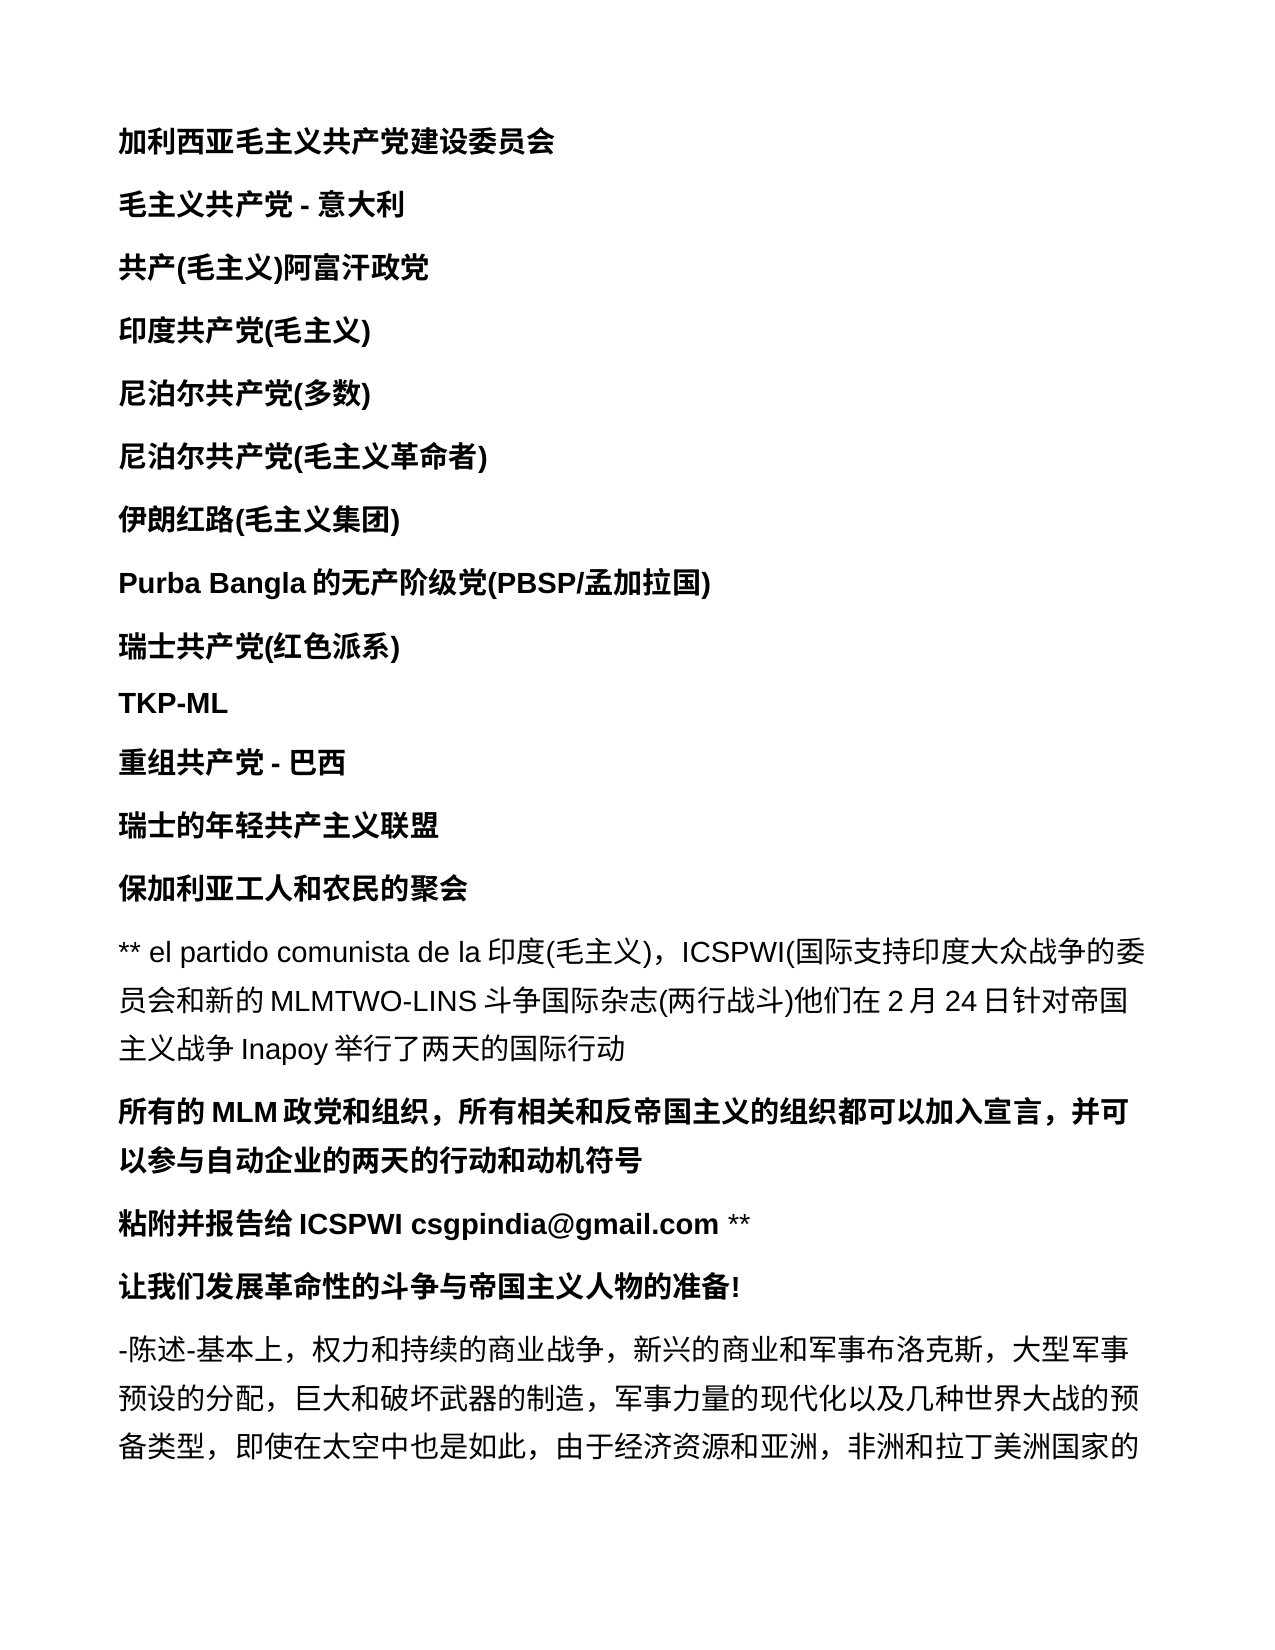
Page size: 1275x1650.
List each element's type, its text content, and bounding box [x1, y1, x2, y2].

text ** el partido comunista de la印度(毛主义)，ICSPWI(国际支持印度大众战争的委员会和新的MLMTWO-LINS斗争国际杂志(两行战斗)他们在2月24日针对帝国主义战争Inapoy举行了两天的国际行动 [118, 929, 1157, 1068]
text 瑞士共产党(红色派系) [118, 623, 1157, 665]
text 尼泊尔共产党(多数) [118, 371, 1157, 413]
text Purba Bangla的无产阶级党(PBSP/孟加拉国) [118, 560, 1157, 602]
text 共产(毛主义)阿富汗政党 [118, 244, 1157, 287]
text 重组共产党 - 巴西 [118, 739, 1157, 782]
text 所有的MLM政党和组织，所有相关和反帝国主义的组织都可以加入宣言，并可以参与自动企业的两天的行动和动机符号 [118, 1089, 1157, 1180]
text 毛主义共产党 - 意大利 [118, 181, 1157, 223]
text 尼泊尔共产党(毛主义革命者) [118, 434, 1157, 476]
text -陈述-基本上，权力和持续的商业战争，新兴的商业和军事布洛克斯，大型军事预设的分配，巨大和破坏武器的制造，军事力量的现代化以及几种世界大战的预备类型，即使在太空中也是如此，由于经济资源和亚洲，非洲和拉丁美洲国家的 [118, 1327, 1157, 1466]
text 瑞士的年轻共产主义联盟 [118, 802, 1157, 845]
text 印度共产党(毛主义) [118, 307, 1157, 350]
text 加利西亚毛主义共产党建设委员会 [118, 118, 1157, 160]
text 保加利亚工人和农民的聚会 [118, 866, 1157, 908]
text 粘附并报告给ICSPWI csgpindia@gmail.com ** [118, 1201, 1157, 1243]
text 伊朗红路(毛主义集团) [118, 497, 1157, 539]
text TKP-ML [118, 686, 1157, 720]
text 让我们发展革命性的斗争与帝国主义人物的准备! [118, 1264, 1157, 1306]
